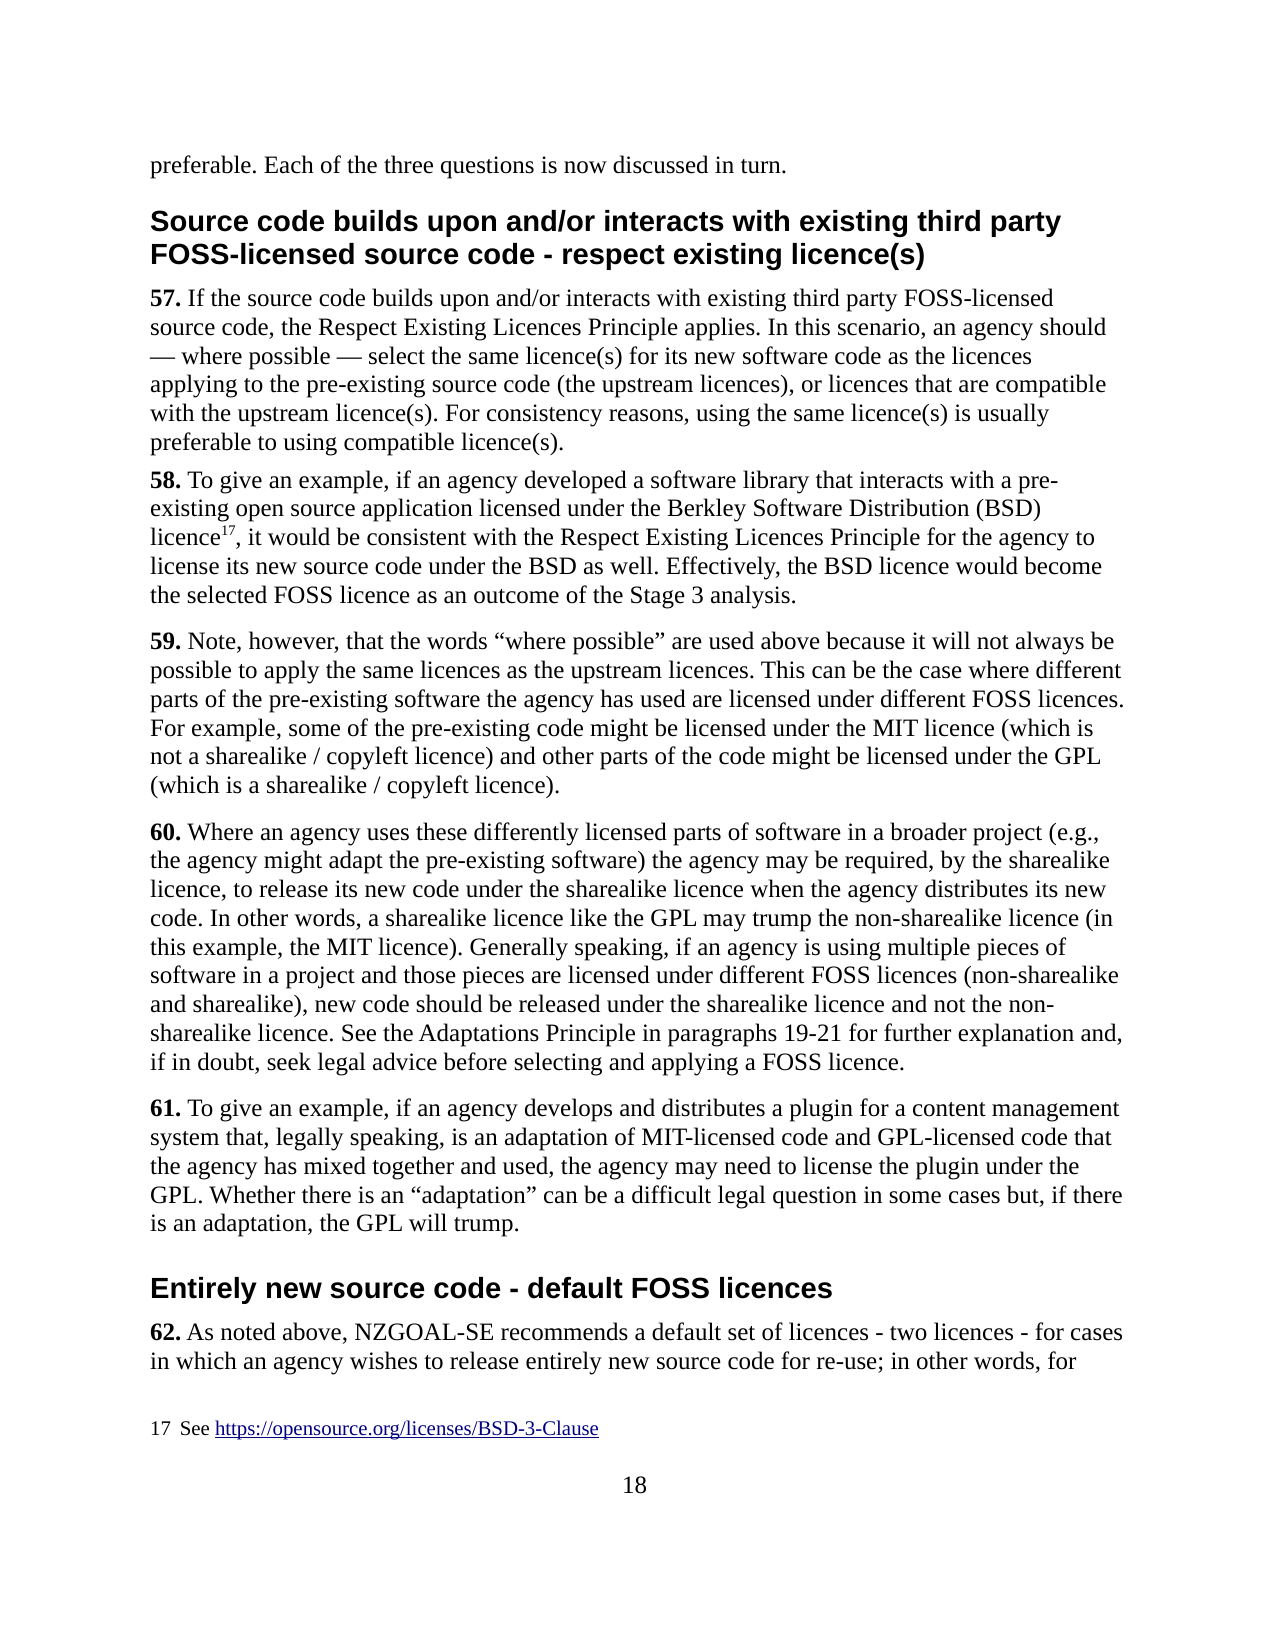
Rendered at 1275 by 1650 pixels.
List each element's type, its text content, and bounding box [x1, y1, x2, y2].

text See https://opensource.org/licenses/BSD-3-Clause [150, 1416, 1125, 1440]
text 59. Note, however, that the words “where possible” are used above because it will not always be possible to apply the same licences as the upstream licences. This can be the case where different parts of the pre-existing software the agency has used are licensed under different FOSS licences. For example, some of the pre-existing code might be licensed under the MIT licence (which is not a sharealike / copyleft licence) and other parts of the code might be licensed under the GPL (which is a sharealike / copyleft licence). [150, 626, 1125, 799]
subtitle Source code builds upon and/or interacts with existing third party FOSS-licensed source code - respect existing licence(s) [150, 204, 1125, 271]
text 61. To give an example, if an agency develops and distributes a plugin for a content management system that, legally speaking, is an adaptation of MIT-licensed code and GPL-licensed code that the agency has mixed together and used, the agency may need to license the plugin under the GPL. Whether there is an “adaptation” can be a difficult legal question in some cases but, if there is an adaptation, the GPL will trump. [150, 1093, 1125, 1237]
text 57. If the source code builds upon and/or interacts with existing third party FOSS-licensed source code, the Respect Existing Licences Principle applies. In this scenario, an agency should — where possible — select the same licence(s) for its new software code as the licences applying to the pre-existing source code (the upstream licences), or licences that are compatible with the upstream licence(s). For consistency reasons, using the same licence(s) is usually preferable to using compatible licence(s). [150, 283, 1125, 456]
text preferable. Each of the three questions is now discussed in turn. [150, 150, 1125, 179]
subtitle Entirely new source code - default FOSS licences [150, 1271, 1125, 1305]
text 62. As noted above, NZGOAL-SE recommends a default set of licences - two licences - for cases in which an agency wishes to release entirely new source code for re-use; in other words, for [150, 1317, 1125, 1375]
text 58. To give an example, if an agency developed a software library that interacts with a pre-existing open source application licensed under the Berkley Software Distribution (BSD) licence, it would be consistent with the Respect Existing Licences Principle for the agency to license its new source code under the BSD as well. Effectively, the BSD licence would become the selected FOSS licence as an outcome of the Stage 3 analysis. [150, 465, 1125, 608]
text 60. Where an agency uses these differently licensed parts of software in a broader project (e.g., the agency might adapt the pre-existing software) the agency may be required, by the sharealike licence, to release its new code under the sharealike licence when the agency distributes its new code. In other words, a sharealike licence like the GPL may trump the non-sharealike licence (in this example, the MIT licence). Generally speaking, if an agency is using multiple pieces of software in a project and those pieces are licensed under different FOSS licences (non-sharealike and sharealike), new code should be released under the sharealike licence and not the non-sharealike licence. See the Adaptations Principle in paragraphs 19-21 for further explanation and, if in doubt, seek legal advice before selecting and applying a FOSS licence. [150, 817, 1125, 1076]
